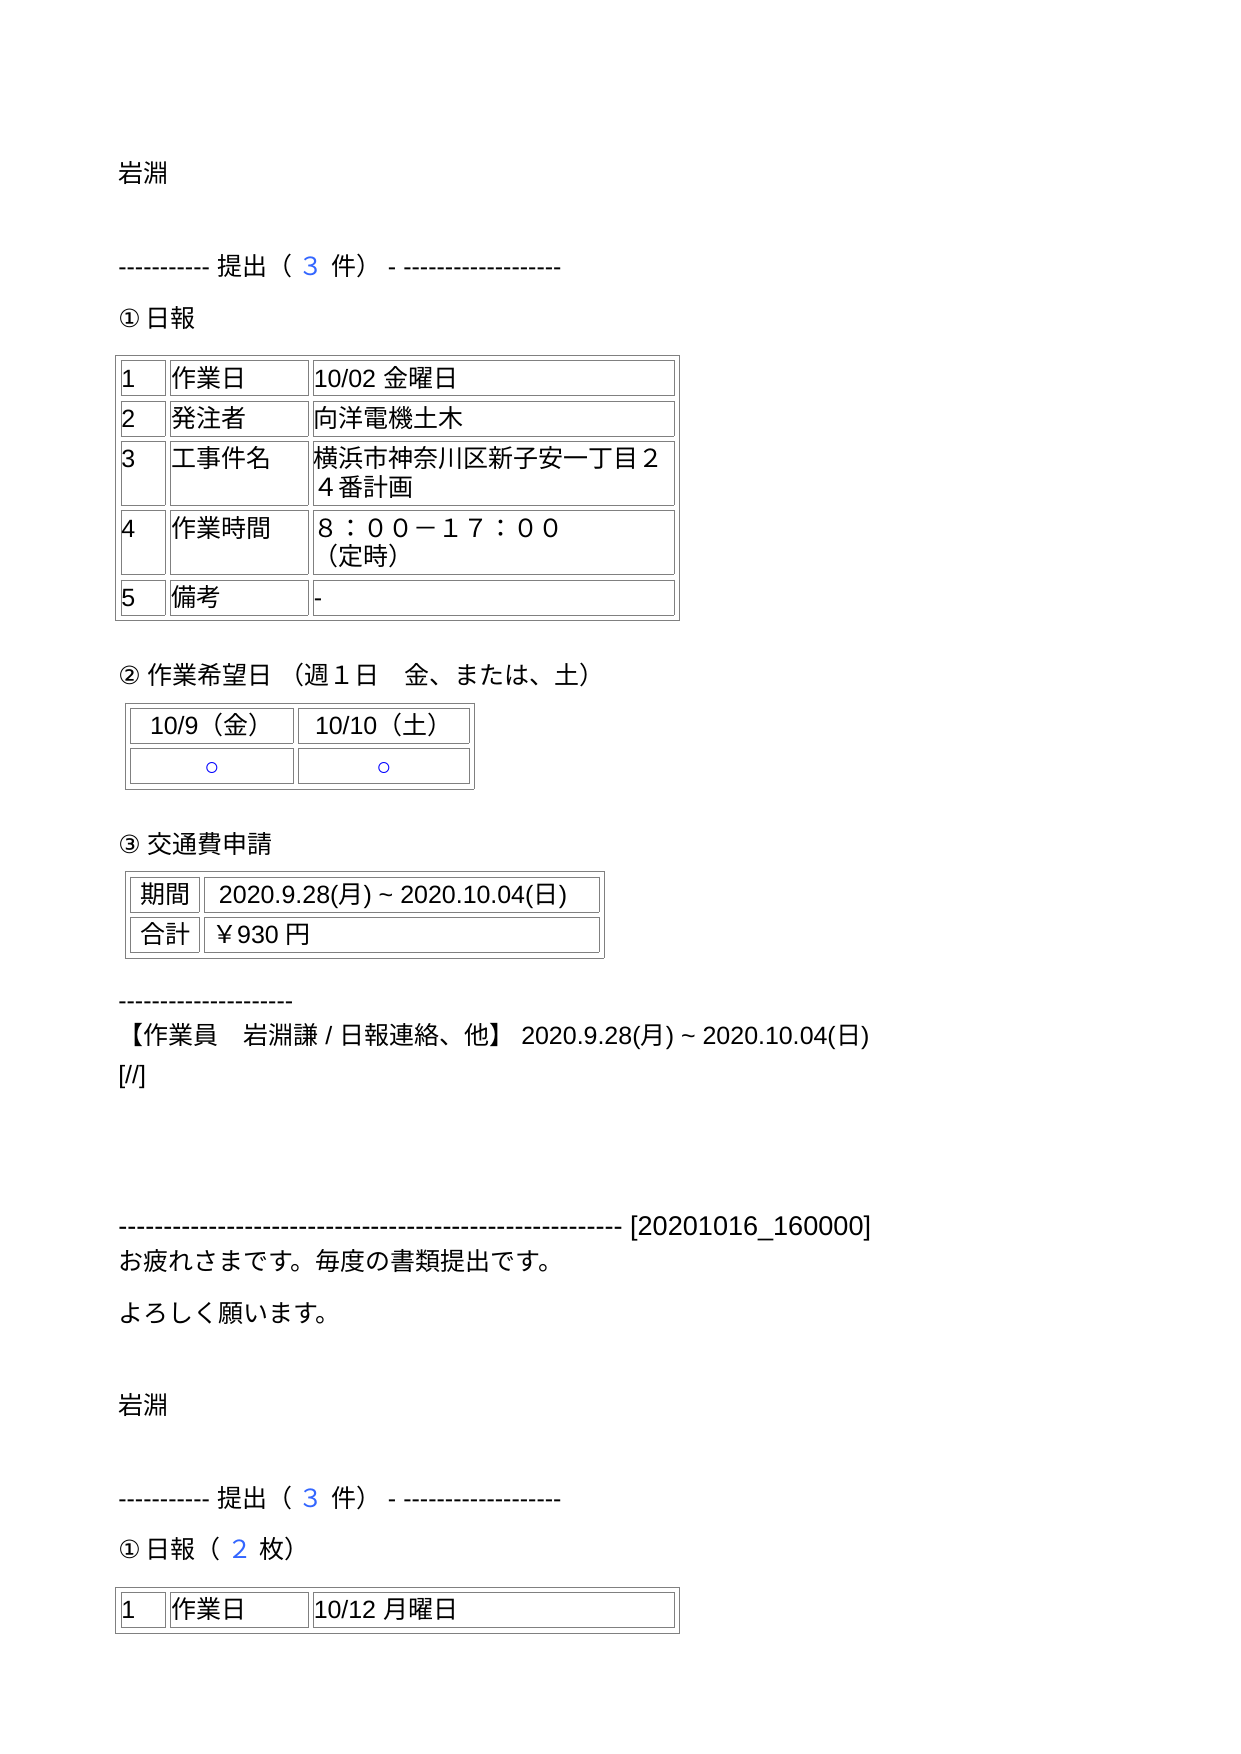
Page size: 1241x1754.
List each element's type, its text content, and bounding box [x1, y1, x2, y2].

text ①日報（ ２ 枚） [118, 1535, 1122, 1564]
table_header 期間 [128, 872, 202, 912]
text お疲れさまです。毎度の書類提出です。 [118, 1247, 1122, 1276]
text ①日報 [118, 303, 1122, 332]
table_cell - [314, 581, 674, 614]
text -------------------------------------------------------- [20201016_160000] [118, 1209, 1122, 1241]
table_cell ○ [296, 743, 471, 783]
table_cell 5 [118, 574, 168, 614]
table_header 10/9（金） [128, 704, 296, 743]
table_header 作業日 [168, 356, 310, 395]
table_cell 2 [118, 395, 168, 436]
text ③ 交通費申請 [118, 830, 1122, 859]
table_cell 発注者 [168, 395, 310, 436]
table_cell 向洋電機土木 [310, 395, 677, 436]
table_header 10/02 金曜日 [310, 356, 677, 395]
table_header 1 [118, 356, 168, 395]
table_cell 横浜市神奈川区新子安一丁目２４番計画 [310, 436, 677, 505]
table_cell 工事件名 [168, 436, 310, 505]
text 岩淵 [118, 159, 1122, 188]
table_cell ￥930 円 [202, 912, 602, 952]
table_header 10/10（土） [296, 704, 471, 743]
text --------------------- [118, 986, 1122, 1015]
table_cell 備考 [168, 574, 310, 614]
table_cell ８：００－１７：００ （定時） [310, 505, 677, 574]
text 【作業員 岩淵謙 / 日報連絡、他】 2020.9.28(月) ~ 2020.10.04(日) [118, 1021, 1122, 1049]
table_header 作業日 [168, 1588, 310, 1627]
table_cell 作業時間 [168, 505, 310, 574]
text ② 作業希望日 （週１日 金、または、土） [118, 661, 1122, 690]
table_cell - [310, 574, 677, 614]
text ----------- 提出（ ３ 件） - ------------------- [118, 1484, 1122, 1513]
text [//] [118, 1060, 1122, 1089]
text ----------- 提出（ ３ 件） - ------------------- [118, 252, 1122, 281]
table_header 10/12 月曜日 [310, 1588, 677, 1627]
table_header 1 [118, 1588, 168, 1627]
table_cell 合計 [128, 912, 202, 952]
table_cell 3 [118, 436, 168, 505]
table_cell ○ [128, 743, 296, 783]
text 岩淵 [118, 1391, 1122, 1420]
table_cell 4 [118, 505, 168, 574]
table_header 2020.9.28(月) ~ 2020.10.04(日) [202, 872, 602, 912]
text よろしく願います。 [118, 1298, 1122, 1327]
